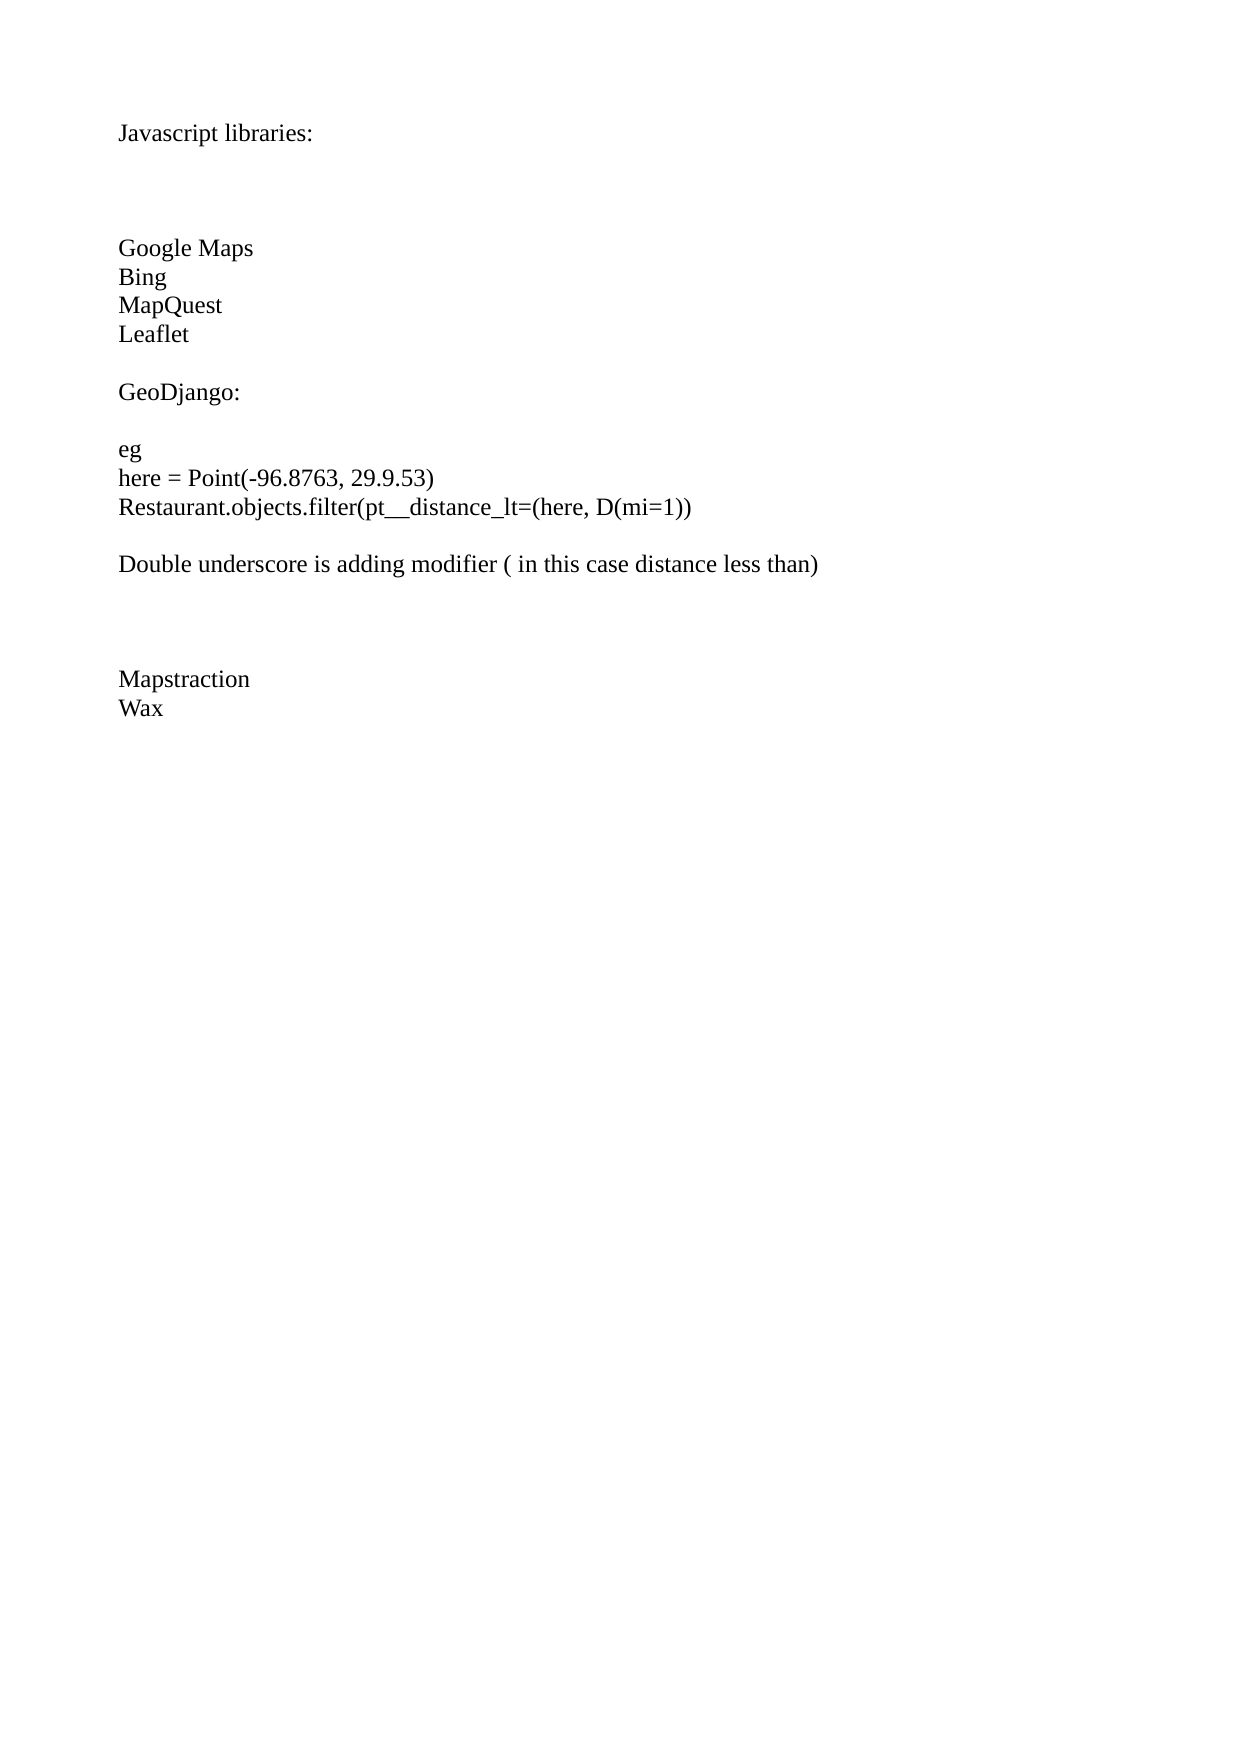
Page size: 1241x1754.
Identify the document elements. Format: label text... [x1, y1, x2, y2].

text MapQuest [118, 291, 1122, 319]
text Bing [118, 262, 1122, 291]
text Google Maps [118, 233, 1122, 262]
text Mapstraction [118, 664, 1122, 693]
text Double underscore is adding modifier ( in this case distance less than) [118, 549, 1122, 578]
text eg [118, 434, 1122, 463]
text Wax [118, 693, 1122, 722]
text Restaurant.objects.filter(pt__distance_lt=(here, D(mi=1)) [118, 492, 1122, 521]
text Leaflet [118, 319, 1122, 348]
text Javascript libraries: [118, 118, 1122, 147]
text here = Point(-96.8763, 29.9.53) [118, 463, 1122, 492]
text GeoDjango: [118, 377, 1122, 406]
